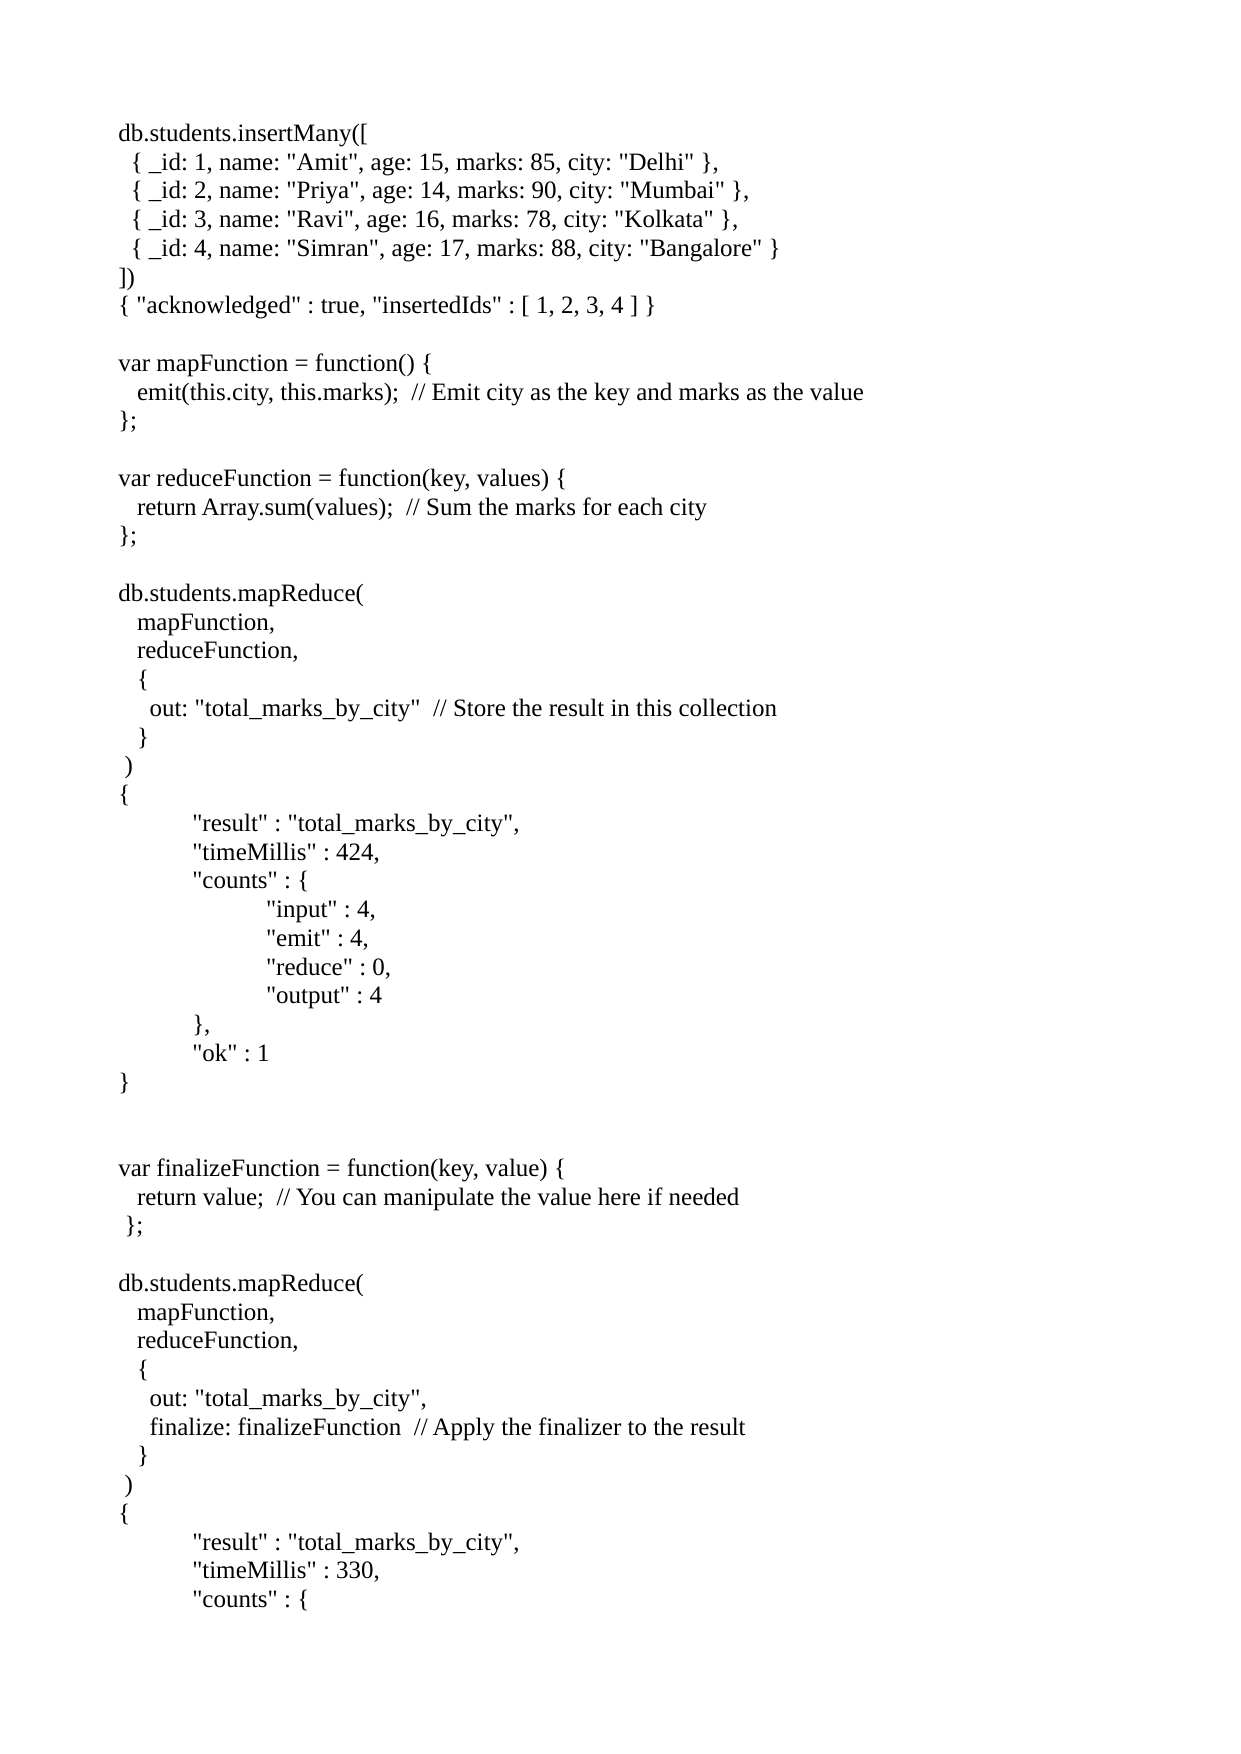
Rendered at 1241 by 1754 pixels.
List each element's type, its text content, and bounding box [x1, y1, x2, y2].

text ]) [118, 262, 1122, 291]
text { _id: 1, name: "Amit", age: 15, marks: 85, city: "Delhi" }, [118, 147, 1122, 176]
text } [118, 722, 1122, 751]
text }, [118, 1009, 1122, 1038]
text }; [118, 521, 1122, 549]
text ) [118, 751, 1122, 779]
text db.students.mapReduce( [118, 1268, 1122, 1297]
text "reduce" : 0, [118, 952, 1122, 981]
text var mapFunction = function() { [118, 348, 1122, 377]
text { _id: 2, name: "Priya", age: 14, marks: 90, city: "Mumbai" }, [118, 176, 1122, 204]
text reduceFunction, [118, 1326, 1122, 1354]
text db.students.insertMany([ [118, 118, 1122, 147]
text "ok" : 1 [118, 1038, 1122, 1067]
text }; [118, 406, 1122, 434]
text mapFunction, [118, 607, 1122, 636]
text { _id: 4, name: "Simran", age: 17, marks: 88, city: "Bangalore" } [118, 233, 1122, 262]
text "output" : 4 [118, 981, 1122, 1009]
text "result" : "total_marks_by_city", [118, 1527, 1122, 1556]
text }; [118, 1211, 1122, 1239]
text var finalizeFunction = function(key, value) { [118, 1153, 1122, 1182]
text { "acknowledged" : true, "insertedIds" : [ 1, 2, 3, 4 ] } [118, 291, 1122, 319]
text db.students.mapReduce( [118, 578, 1122, 607]
text "counts" : { [118, 1584, 1122, 1613]
text { [118, 664, 1122, 693]
text "timeMillis" : 424, [118, 837, 1122, 866]
text return Array.sum(values); // Sum the marks for each city [118, 492, 1122, 521]
text { _id: 3, name: "Ravi", age: 16, marks: 78, city: "Kolkata" }, [118, 204, 1122, 233]
text out: "total_marks_by_city" // Store the result in this collection [118, 693, 1122, 722]
text { [118, 1498, 1122, 1527]
text { [118, 1354, 1122, 1383]
text } [118, 1067, 1122, 1096]
text ) [118, 1469, 1122, 1498]
text out: "total_marks_by_city", [118, 1383, 1122, 1412]
text mapFunction, [118, 1297, 1122, 1326]
text "counts" : { [118, 866, 1122, 894]
text var reduceFunction = function(key, values) { [118, 463, 1122, 492]
text "result" : "total_marks_by_city", [118, 808, 1122, 837]
text { [118, 779, 1122, 808]
text "input" : 4, [118, 894, 1122, 923]
text reduceFunction, [118, 636, 1122, 664]
text finalize: finalizeFunction // Apply the finalizer to the result [118, 1412, 1122, 1441]
text "emit" : 4, [118, 923, 1122, 952]
text } [118, 1441, 1122, 1469]
text "timeMillis" : 330, [118, 1556, 1122, 1584]
text return value; // You can manipulate the value here if needed [118, 1182, 1122, 1211]
text emit(this.city, this.marks); // Emit city as the key and marks as the value [118, 377, 1122, 406]
